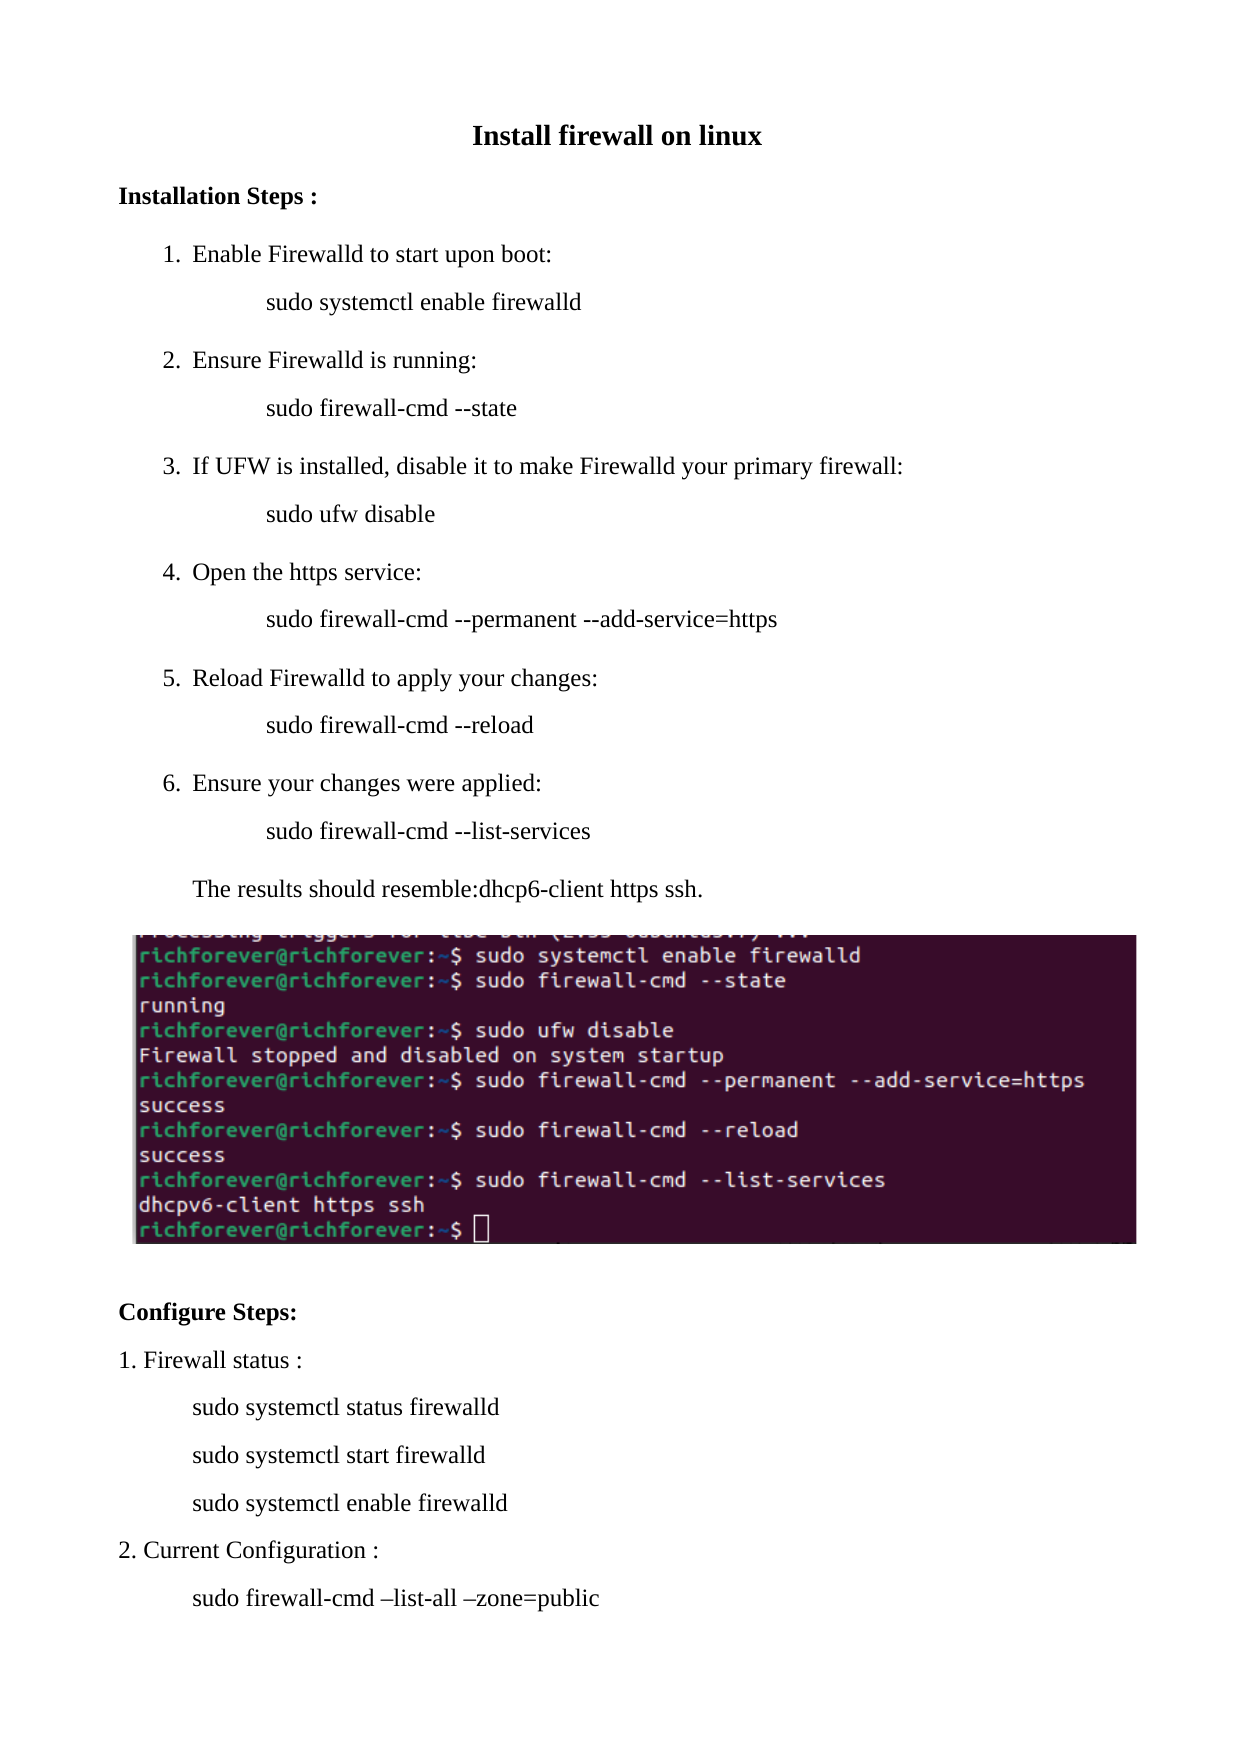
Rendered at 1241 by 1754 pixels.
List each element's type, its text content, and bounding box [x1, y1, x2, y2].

text 1. Firewall status : [118, 1345, 1122, 1374]
list Open the https service: [162, 557, 1122, 586]
text sudo systemctl status firewalld [118, 1392, 1122, 1421]
list Reload Firewalld to apply your changes: [162, 663, 1122, 691]
text Install firewall on linux [118, 118, 1122, 152]
list sudo firewall-cmd --permanent --add-service=https [236, 604, 1122, 633]
list Enable Firewalld to start upon boot: [162, 239, 1122, 268]
list sudo systemctl enable firewalld [236, 287, 1122, 316]
list If UFW is installed, disable it to make Firewalld your primary firewall: [162, 451, 1122, 480]
list Ensure Firewalld is running: [162, 345, 1122, 374]
text sudo systemctl enable firewalld [118, 1488, 1122, 1516]
text sudo systemctl start firewalld [118, 1440, 1122, 1469]
picture [132, 935, 1137, 1244]
list Ensure your changes were applied: [162, 768, 1122, 797]
text sudo firewall-cmd –list-all –zone=public [118, 1583, 1122, 1612]
subtitle Installation Steps : [118, 181, 1122, 210]
text Configure Steps: [118, 1297, 1122, 1326]
list sudo ufw disable [236, 499, 1122, 527]
list sudo firewall-cmd --state [236, 393, 1122, 422]
list sudo firewall-cmd --reload [236, 710, 1122, 739]
text 2. Current Configuration : [118, 1535, 1122, 1564]
list sudo firewall-cmd --list-services [236, 816, 1122, 845]
list The results should resemble:dhcp6-client https ssh. [162, 874, 1122, 903]
